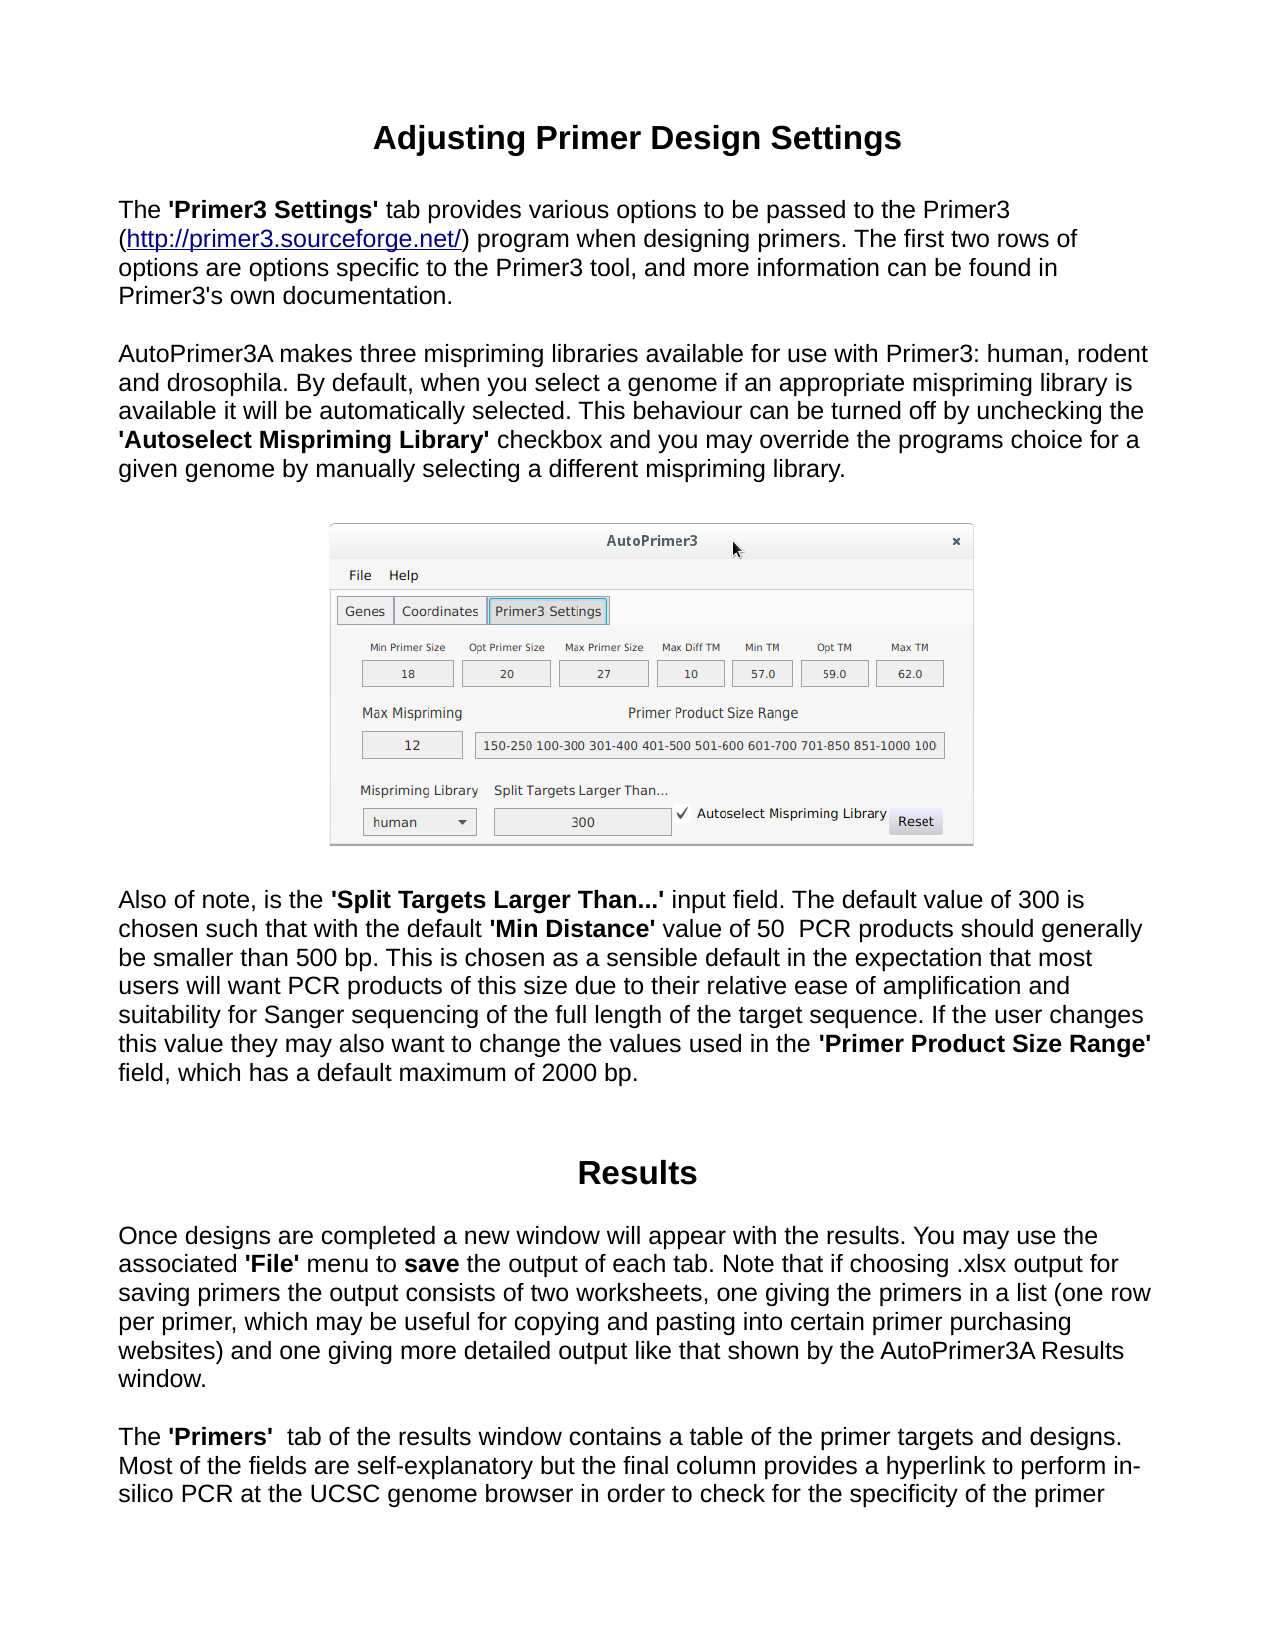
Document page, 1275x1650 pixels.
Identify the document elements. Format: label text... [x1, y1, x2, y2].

text The 'Primers' tab of the results window contains a table of the primer targets and designs. Most of the fields are self-explanatory but the final column provides a hyperlink to perform in-silico PCR at the UCSC genome browser in order to check for the specificity of the primer [118, 1422, 1157, 1508]
text Once designs are completed a new window will appear with the results. You may use the associated 'File' menu to save the output of each tab. Note that if choosing .xlsx output for saving primers the output consists of two worksheets, one giving the primers in a list (one row per primer, which may be useful for copying and pasting into certain primer purchasing websites) and one giving more detailed output like that shown by the AutoPrimer3A Results window. [118, 1221, 1157, 1393]
text Adjusting Primer Design Settings [118, 118, 1157, 157]
text AutoPrimer3A makes three mispriming libraries available for use with Primer3: human, rodent and drosophila. By default, when you select a genome if an appropriate mispriming library is available it will be automatically selected. This behaviour can be turned off by unchecking the 'Autoselect Mispriming Library' checkbox and you may override the programs choice for a given genome by manually selecting a different mispriming library. [118, 339, 1157, 482]
text The 'Primer3 Settings' tab provides various options to be passed to the Primer3 (http://primer3.sourceforge.net/) program when designing primers. The first two rows of options are options specific to the Primer3 tool, and more information can be found in Primer3's own documentation. [118, 195, 1157, 310]
text Results [118, 1153, 1157, 1192]
text Also of note, is the 'Split Targets Larger Than...' input field. The default value of 300 is chosen such that with the default 'Min Distance' value of 50 PCR products should generally be smaller than 500 bp. This is chosen as a sensible default in the expectation that most users will want PCR products of this size due to their relative ease of amplification and suitability for Sanger sequencing of the full length of the target sequence. If the user changes this value they may also want to change the values used in the 'Primer Product Size Range' field, which has a default maximum of 2000 bp. [118, 885, 1157, 1086]
picture [329, 523, 974, 846]
